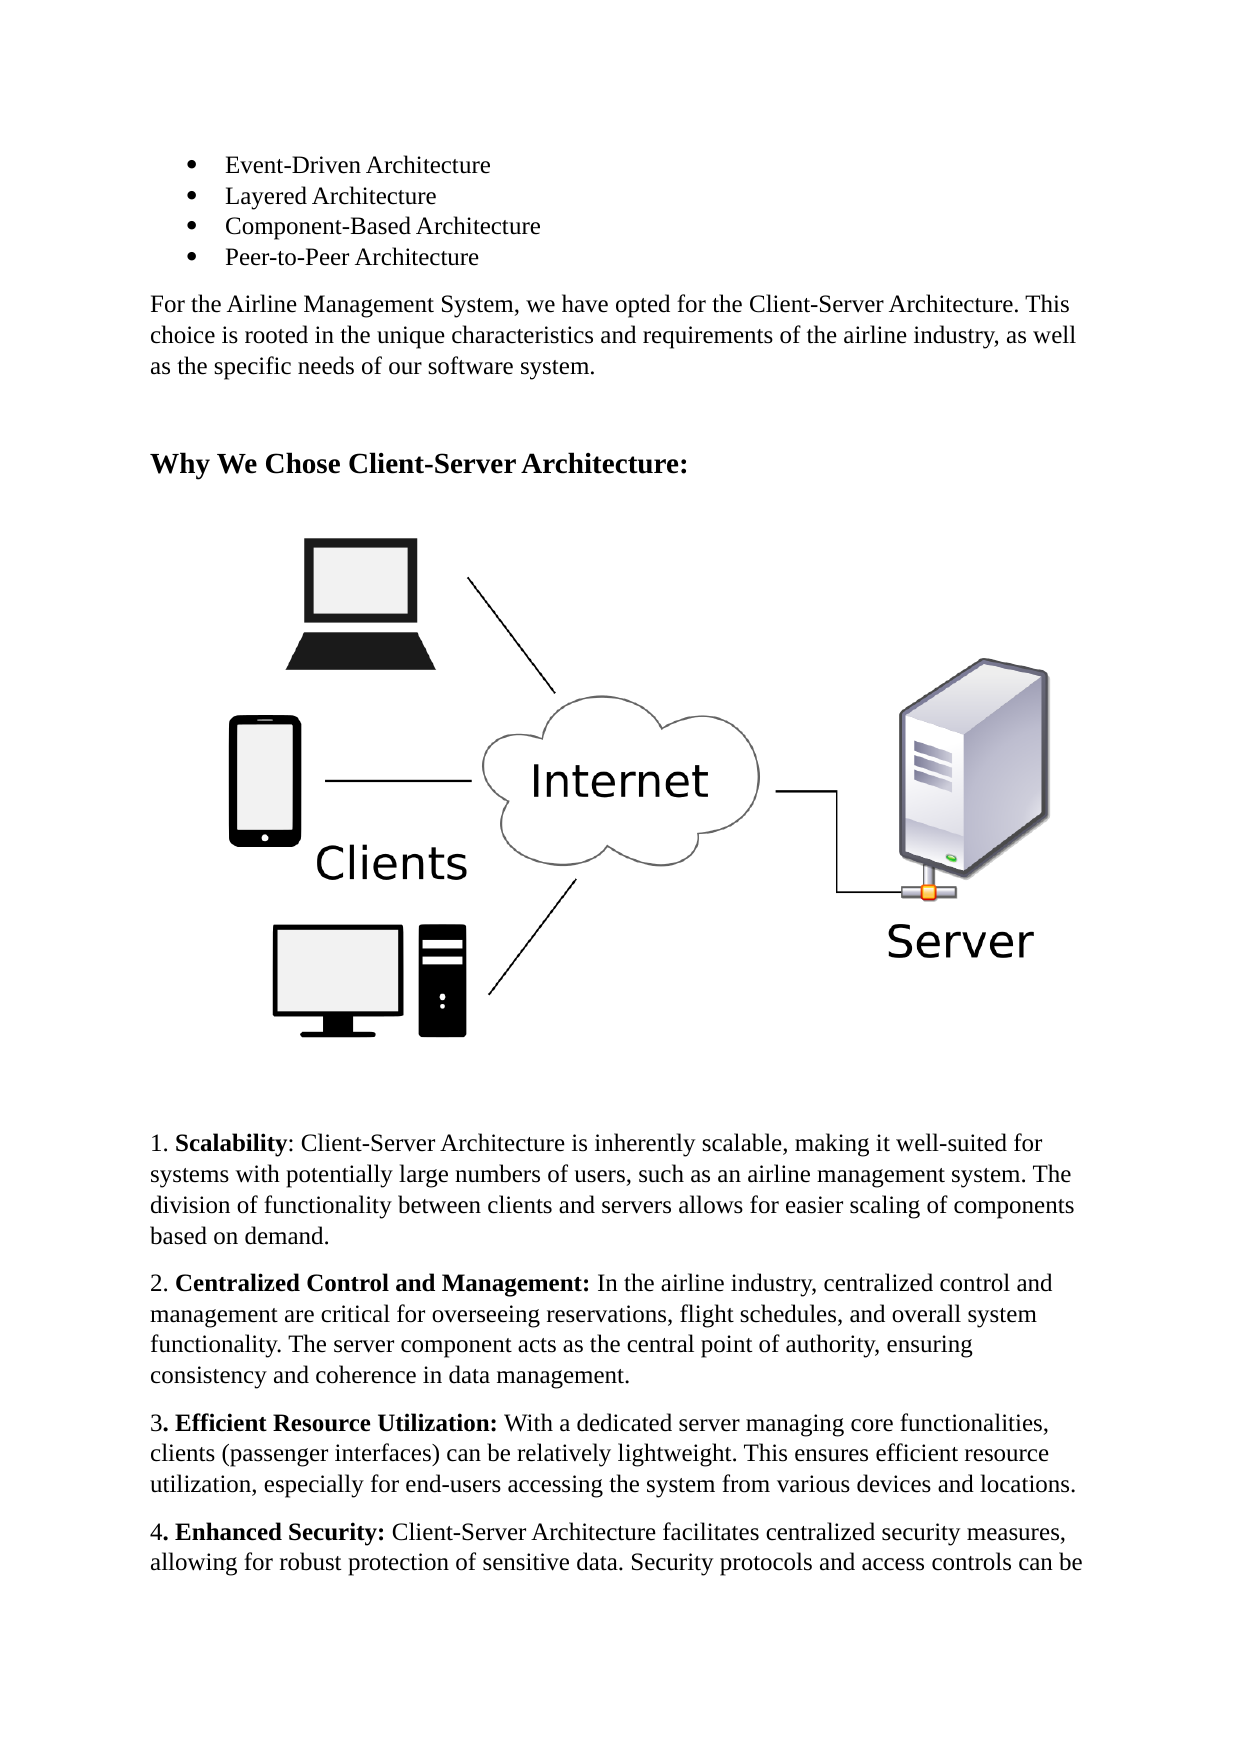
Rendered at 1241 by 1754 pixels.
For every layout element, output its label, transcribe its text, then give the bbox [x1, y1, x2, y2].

text 1. Scalability: Client-Server Architecture is inherently scalable, making it well-suited for systems with potentially large numbers of users, such as an airline management system. The division of functionality between clients and servers allows for easier scaling of components based on demand. [150, 1128, 1090, 1249]
text For the Airline Management System, we have opted for the Client-Server Architecture. This choice is rooted in the unique characteristics and requirements of the airline industry, as well as the specific needs of our software system. [150, 289, 1090, 380]
text 3. Efficient Resource Utilization: With a dedicated server managing core functionalities, clients (passenger interfaces) can be relatively lightweight. This ensures efficient resource utilization, especially for end-users accessing the system from various devices and locations. [150, 1408, 1090, 1498]
list Layered Architecture [187, 181, 1090, 209]
list Event-Driven Architecture [187, 150, 1090, 179]
list Peer-to-Peer Architecture [187, 242, 1090, 271]
text 4. Enhanced Security: Client-Server Architecture facilitates centralized security measures, allowing for robust protection of sensitive data. Security protocols and access controls can be [150, 1517, 1090, 1576]
text Why We Chose Client-Server Architecture: [150, 446, 1090, 479]
list Component-Based Architecture [187, 211, 1090, 240]
text 2. Centralized Control and Management: In the airline industry, centralized control and management are critical for overseeing reservations, flight schedules, and overall system functionality. The server component acts as the central point of authority, ensuring consistency and coherence in data management. [150, 1268, 1090, 1389]
